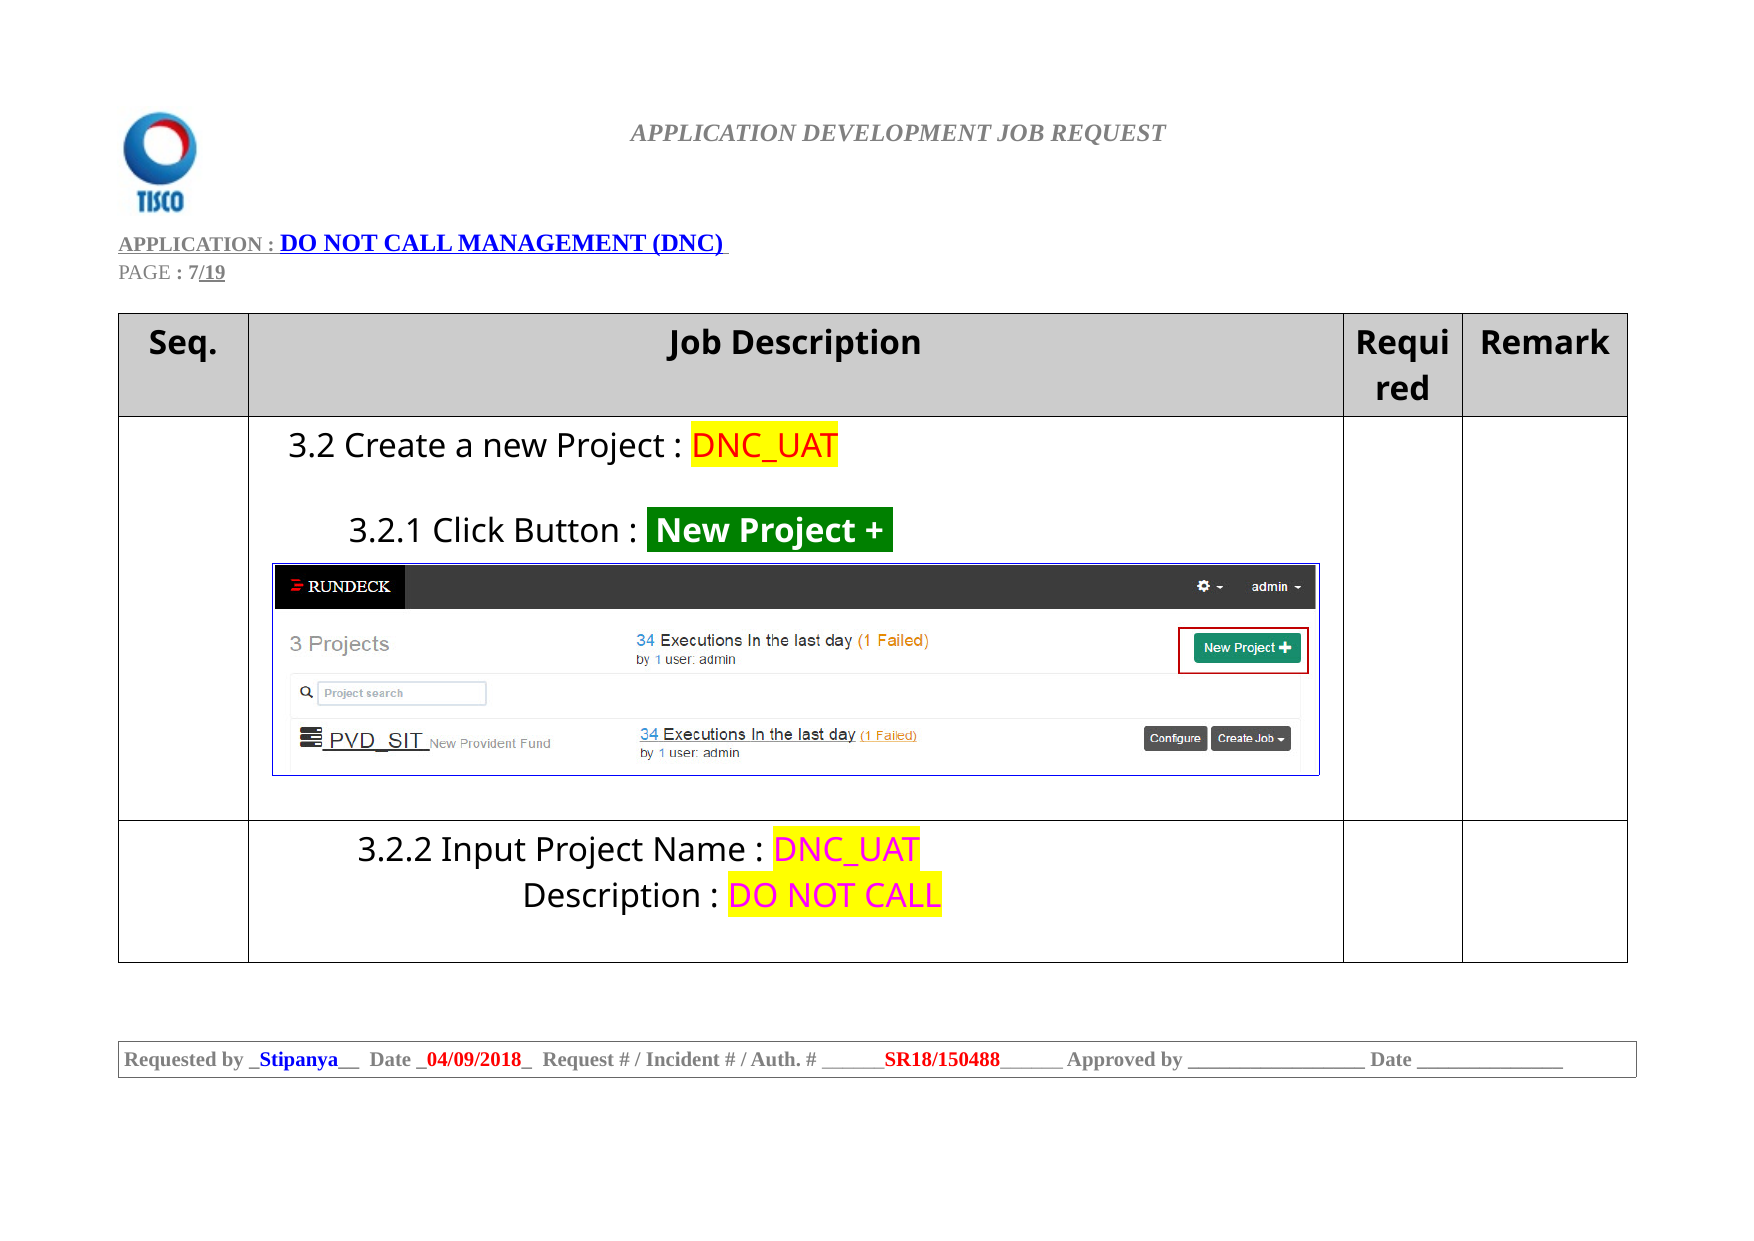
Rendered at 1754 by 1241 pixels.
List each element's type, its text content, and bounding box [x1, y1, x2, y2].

table_header Required [1344, 314, 1462, 416]
picture [275, 565, 1316, 772]
table_header Remark [1463, 314, 1627, 416]
table_cell [1344, 417, 1462, 820]
table_cell 3.2.2 Input Project Name : DNC_UAT Description : DO NOT CALL [249, 821, 1343, 962]
table_cell [1463, 417, 1627, 820]
table_header Seq. [119, 314, 248, 416]
picture [116, 106, 203, 216]
table_cell 3.2 Create a new Project : DNC_UAT 3.2.1 Click Button : New Project + [249, 417, 1343, 820]
table_cell [119, 821, 248, 962]
table_header Job Description [249, 314, 1343, 416]
table_cell [119, 417, 248, 820]
table_cell [1344, 821, 1462, 962]
table_cell [1463, 821, 1627, 962]
